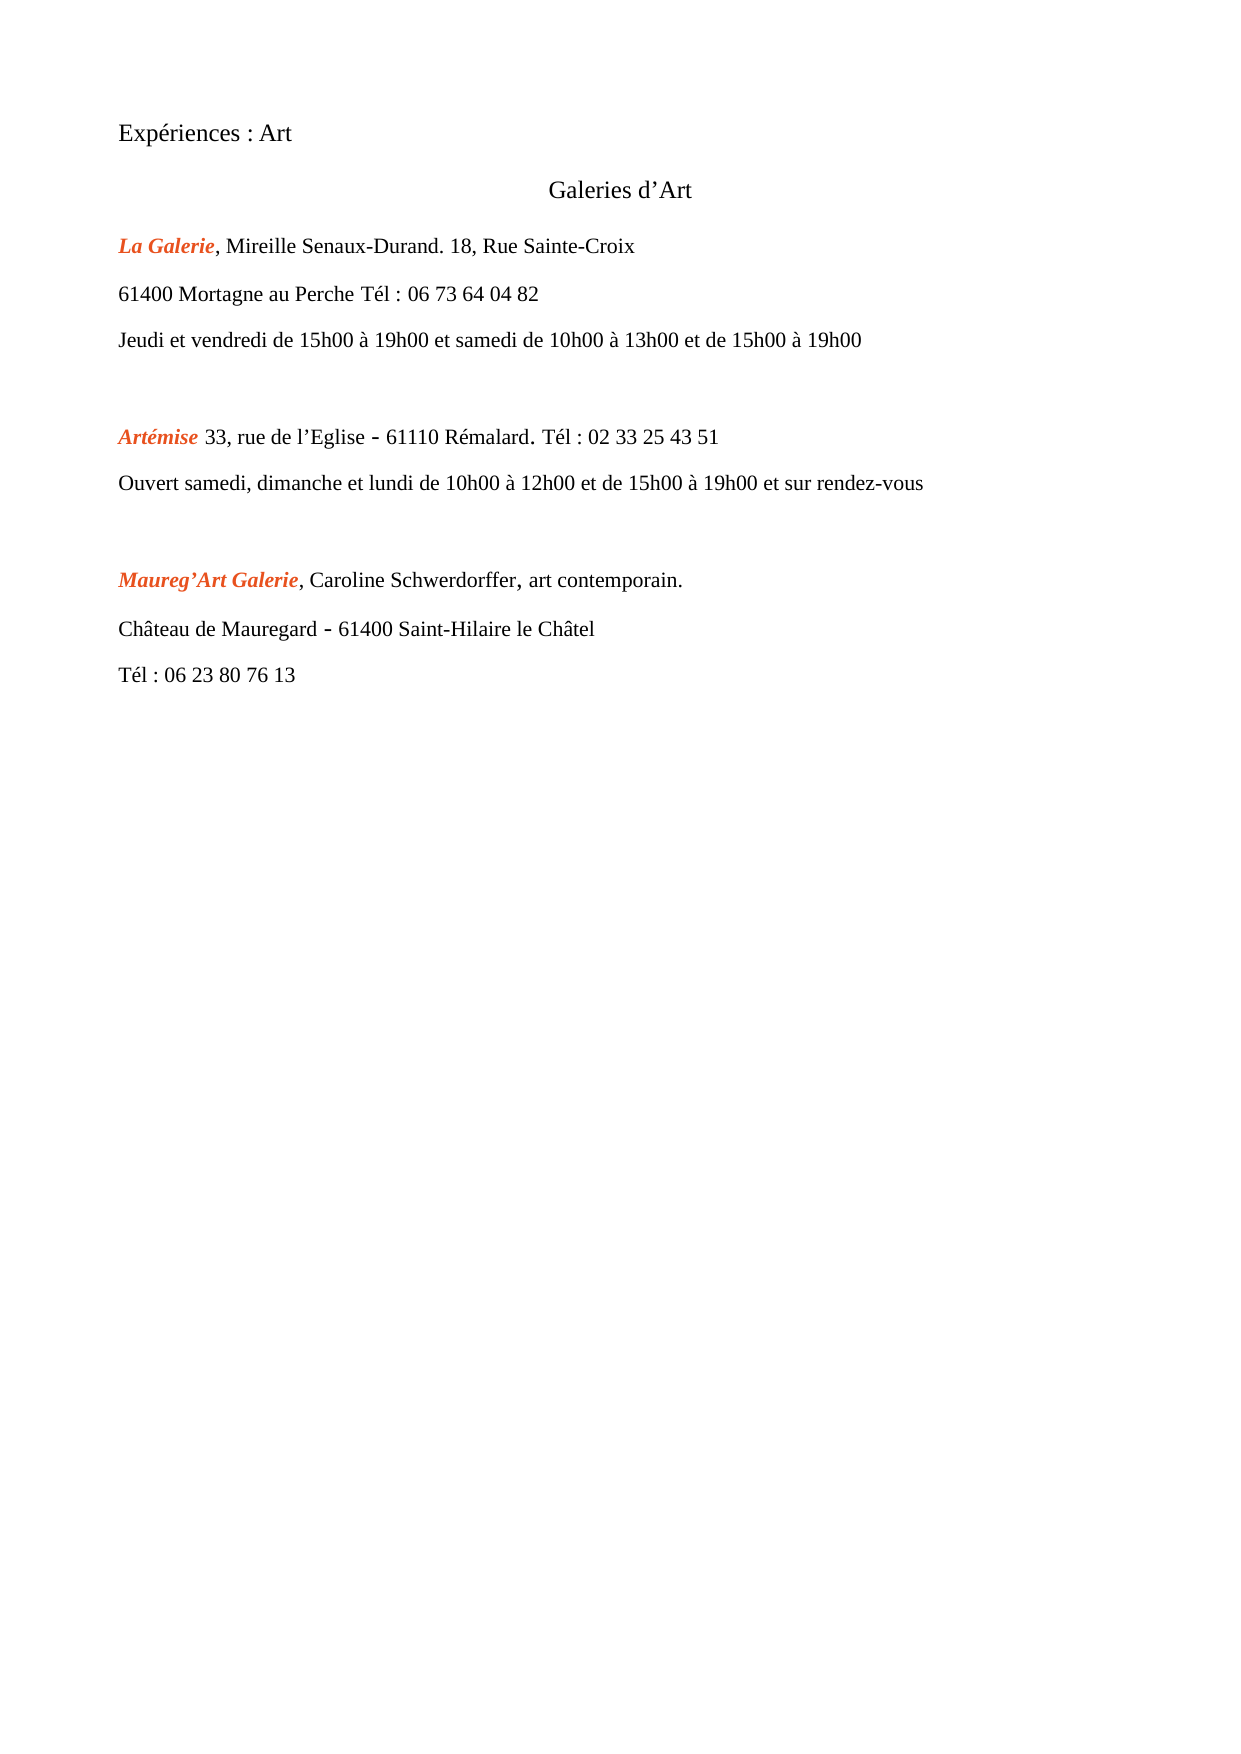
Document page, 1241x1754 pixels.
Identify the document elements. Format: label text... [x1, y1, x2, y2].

text Jeudi et vendredi de 15h00 à 19h00 et samedi de 10h00 à 13h00 et de 15h00 à 19h00 [118, 327, 1122, 352]
text Artémise 33, rue de l’Eglise - 61110 Rémalard. Tél : 02 33 25 43 51 [118, 421, 1122, 449]
text La Galerie, Mireille Senaux-Durand. 18, Rue Sainte-Croix [118, 233, 1122, 258]
text Expériences : Art [118, 118, 1122, 147]
text Château de Mauregard - 61400 Saint-Hilaire le Châtel [118, 613, 1122, 642]
text Maureg’Art Galerie, Caroline Schwerdorffer, art contemporain. [118, 564, 1122, 592]
text Ouvert samedi, dimanche et lundi de 10h00 à 12h00 et de 15h00 à 19h00 et sur rendez-vous [118, 470, 1122, 495]
text Tél : 06 23 80 76 13 [118, 662, 1122, 687]
text Galeries d’Art [118, 176, 1122, 204]
text 61400 Mortagne au Perche Tél : 06 73 64 04 82 [118, 278, 1122, 307]
